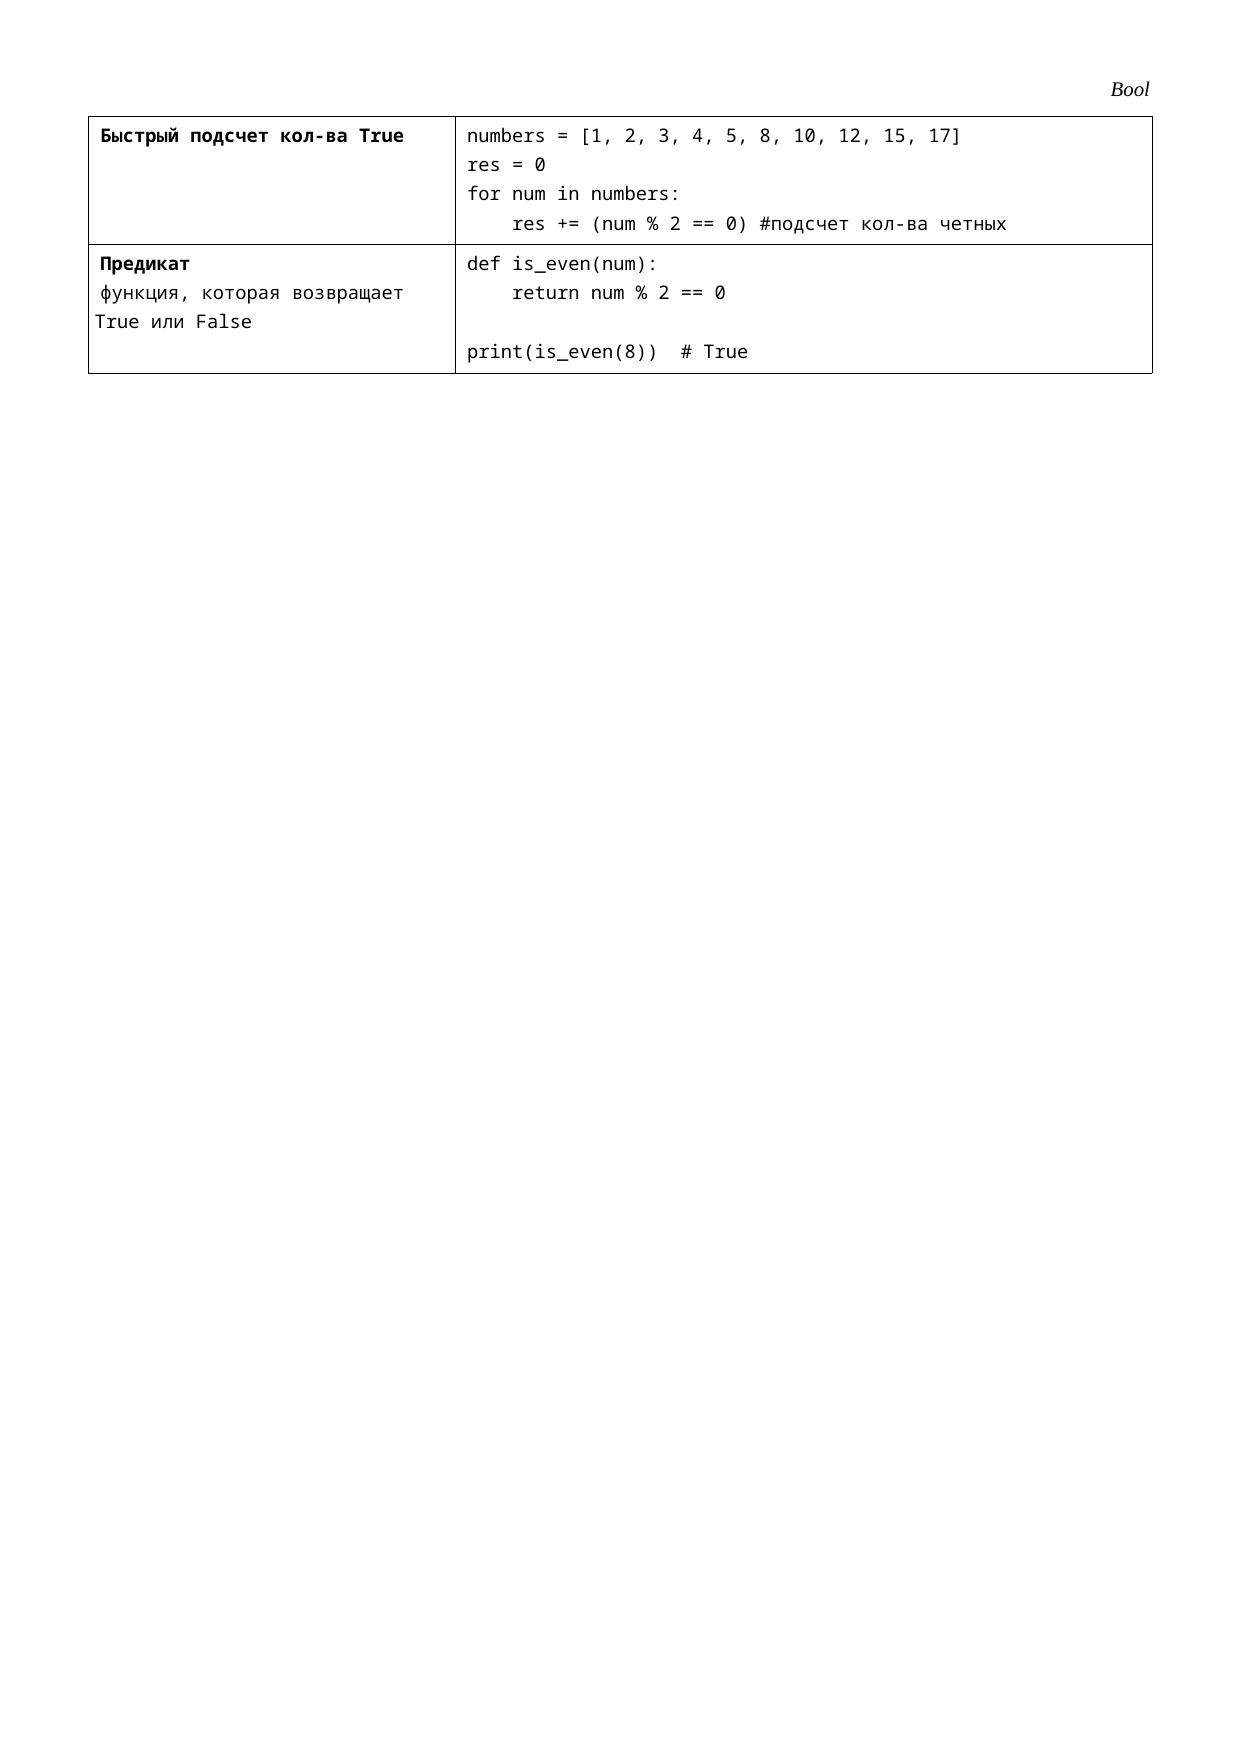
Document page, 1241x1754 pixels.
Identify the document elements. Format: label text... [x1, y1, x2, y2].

table_cell Предикат функция, которая возвращает True или False [89, 245, 455, 372]
table_cell numbers = [1, 2, 3, 4, 5, 8, 10, 12, 15, 17] res = 0 for num in numbers: res += (num % 2 == 0) #подсчет кол-ва четных [456, 117, 1152, 244]
table_cell def is_even(num): return num % 2 == 0 print(is_even(8)) # True [456, 245, 1152, 372]
table_cell Быстрый подсчет кол-ва True [89, 117, 455, 244]
